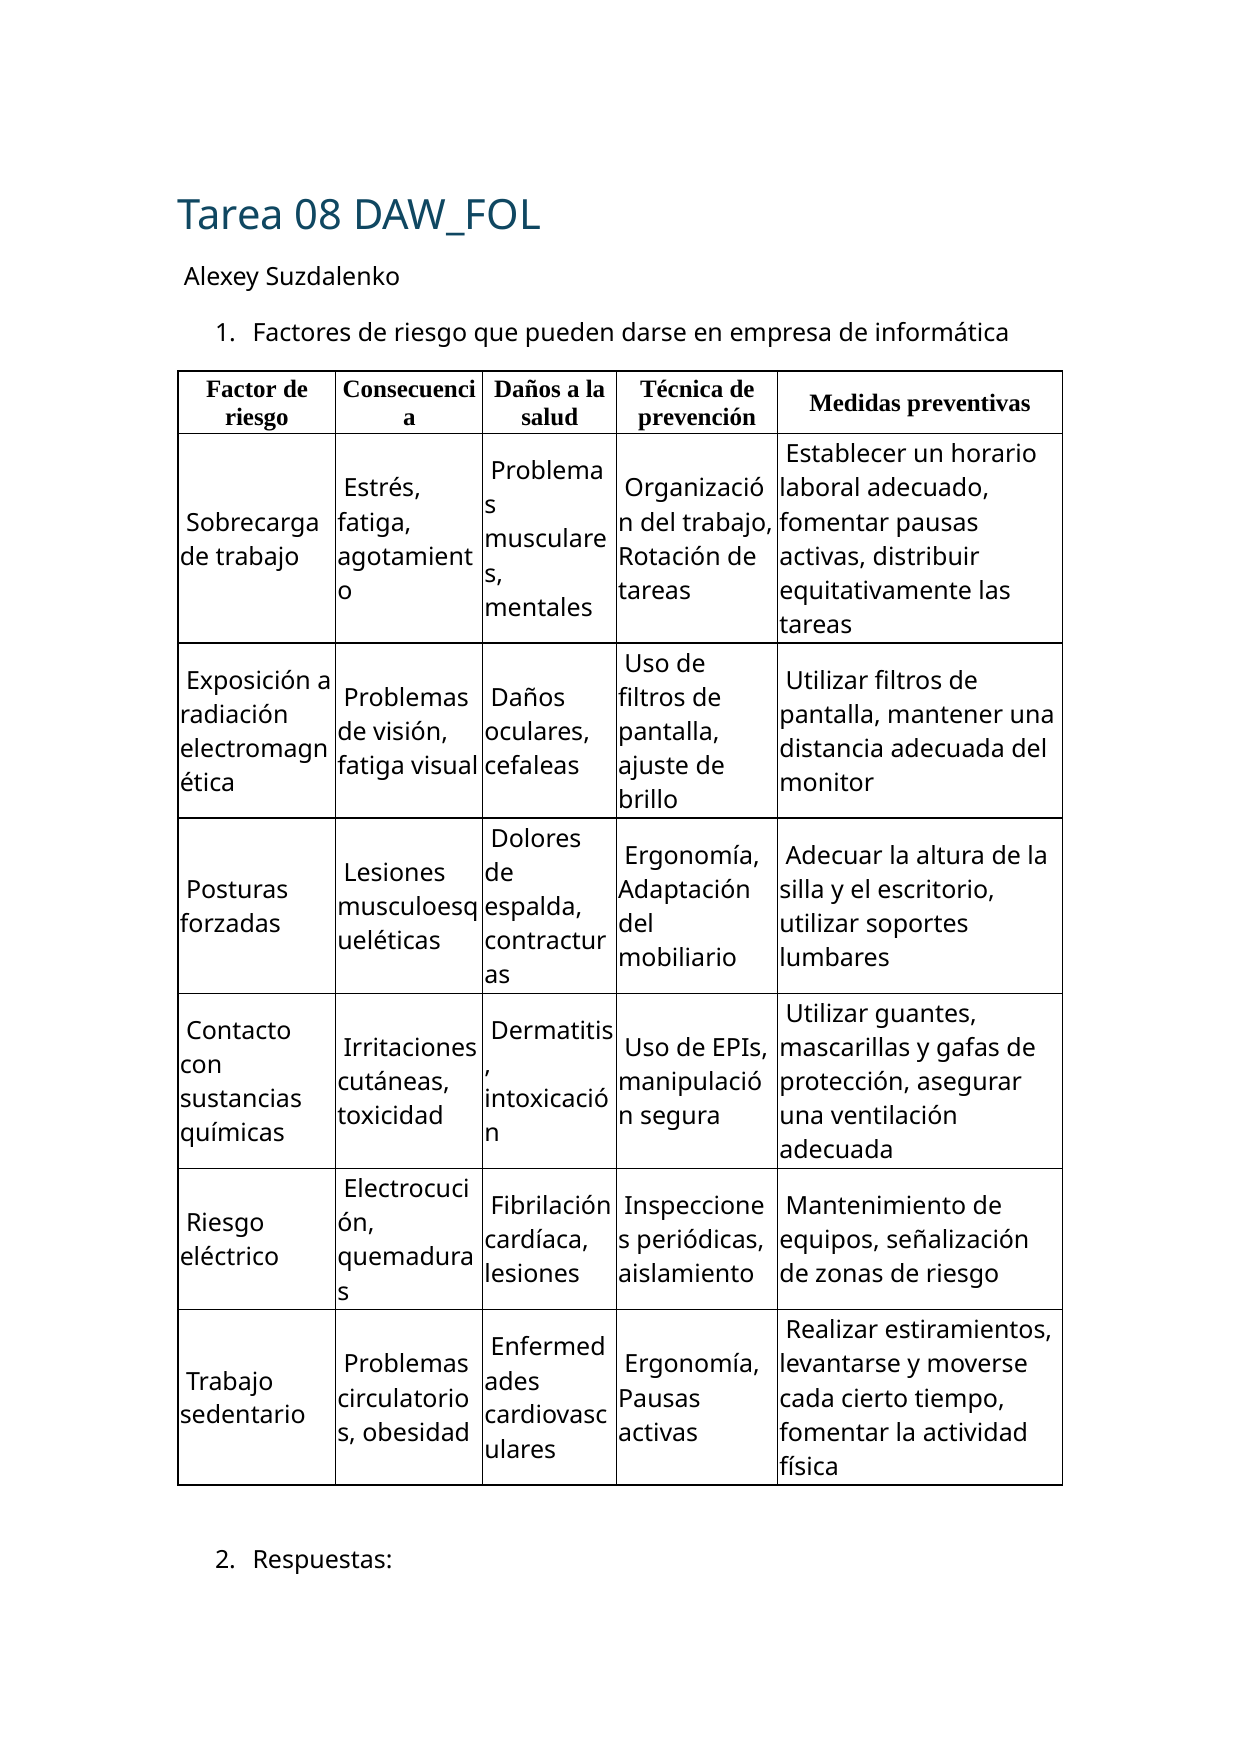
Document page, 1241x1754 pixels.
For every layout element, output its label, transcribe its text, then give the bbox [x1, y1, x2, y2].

table_cell Daños oculares, cefaleas [483, 644, 616, 817]
table_cell Trabajo sedentario [179, 1310, 335, 1484]
table_cell Mantenimiento de equipos, señalización de zonas de riesgo [778, 1169, 1062, 1309]
table_cell Enfermedades cardiovasculares [483, 1310, 616, 1484]
table_cell Inspecciones periódicas, aislamiento [617, 1169, 777, 1309]
table_cell Fibrilación cardíaca, lesiones [483, 1169, 616, 1309]
table_cell Utilizar guantes, mascarillas y gafas de protección, asegurar una ventilación adecuada [778, 994, 1062, 1168]
table_cell Problemas de visión, fatiga visual [336, 644, 482, 817]
table_cell Problemas circulatorios, obesidad [336, 1310, 482, 1484]
table_cell Establecer un horario laboral adecuado, fomentar pausas activas, distribuir equitativamente las tareas [778, 434, 1062, 642]
table_cell Dolores de espalda, contracturas [483, 819, 616, 992]
table_header Daños a la salud [483, 372, 616, 433]
table_cell Ergonomía, Adaptación del mobiliario [617, 819, 777, 992]
subtitle Tarea 08 DAW_FOL [177, 185, 1063, 242]
table_header Medidas preventivas [778, 372, 1062, 433]
list Respuestas: [215, 1542, 1063, 1576]
table_header Técnica de prevención [617, 372, 777, 433]
table_cell Riesgo eléctrico [179, 1169, 335, 1309]
table_cell Irritaciones cutáneas, toxicidad [336, 994, 482, 1168]
table_cell Uso de filtros de pantalla, ajuste de brillo [617, 644, 777, 817]
table_cell Estrés, fatiga, agotamiento [336, 434, 482, 642]
table_cell Posturas forzadas [179, 819, 335, 992]
table_cell Dermatitis, intoxicación [483, 994, 616, 1168]
table_cell Electrocución, quemaduras [336, 1169, 482, 1309]
table_header Consecuencia [336, 372, 482, 433]
table_cell Adecuar la altura de la silla y el escritorio, utilizar soportes lumbares [778, 819, 1062, 992]
text Alexey Suzdalenko [177, 259, 1063, 293]
table_cell Realizar estiramientos, levantarse y moverse cada cierto tiempo, fomentar la actividad física [778, 1310, 1062, 1484]
table_cell Lesiones musculoesqueléticas [336, 819, 482, 992]
table_cell Organización del trabajo, Rotación de tareas [617, 434, 777, 642]
table_cell Utilizar filtros de pantalla, mantener una distancia adecuada del monitor [778, 644, 1062, 817]
table_header Factor de riesgo [179, 372, 335, 433]
table_cell Uso de EPIs, manipulación segura [617, 994, 777, 1168]
table_cell Ergonomía, Pausas activas [617, 1310, 777, 1484]
list Factores de riesgo que pueden darse en empresa de informática [215, 314, 1063, 348]
table_cell Problemas musculares, mentales [483, 434, 616, 642]
table_cell Exposición a radiación electromagnética [179, 644, 335, 817]
table_cell Contacto con sustancias químicas [179, 994, 335, 1168]
table_cell Sobrecarga de trabajo [179, 434, 335, 642]
